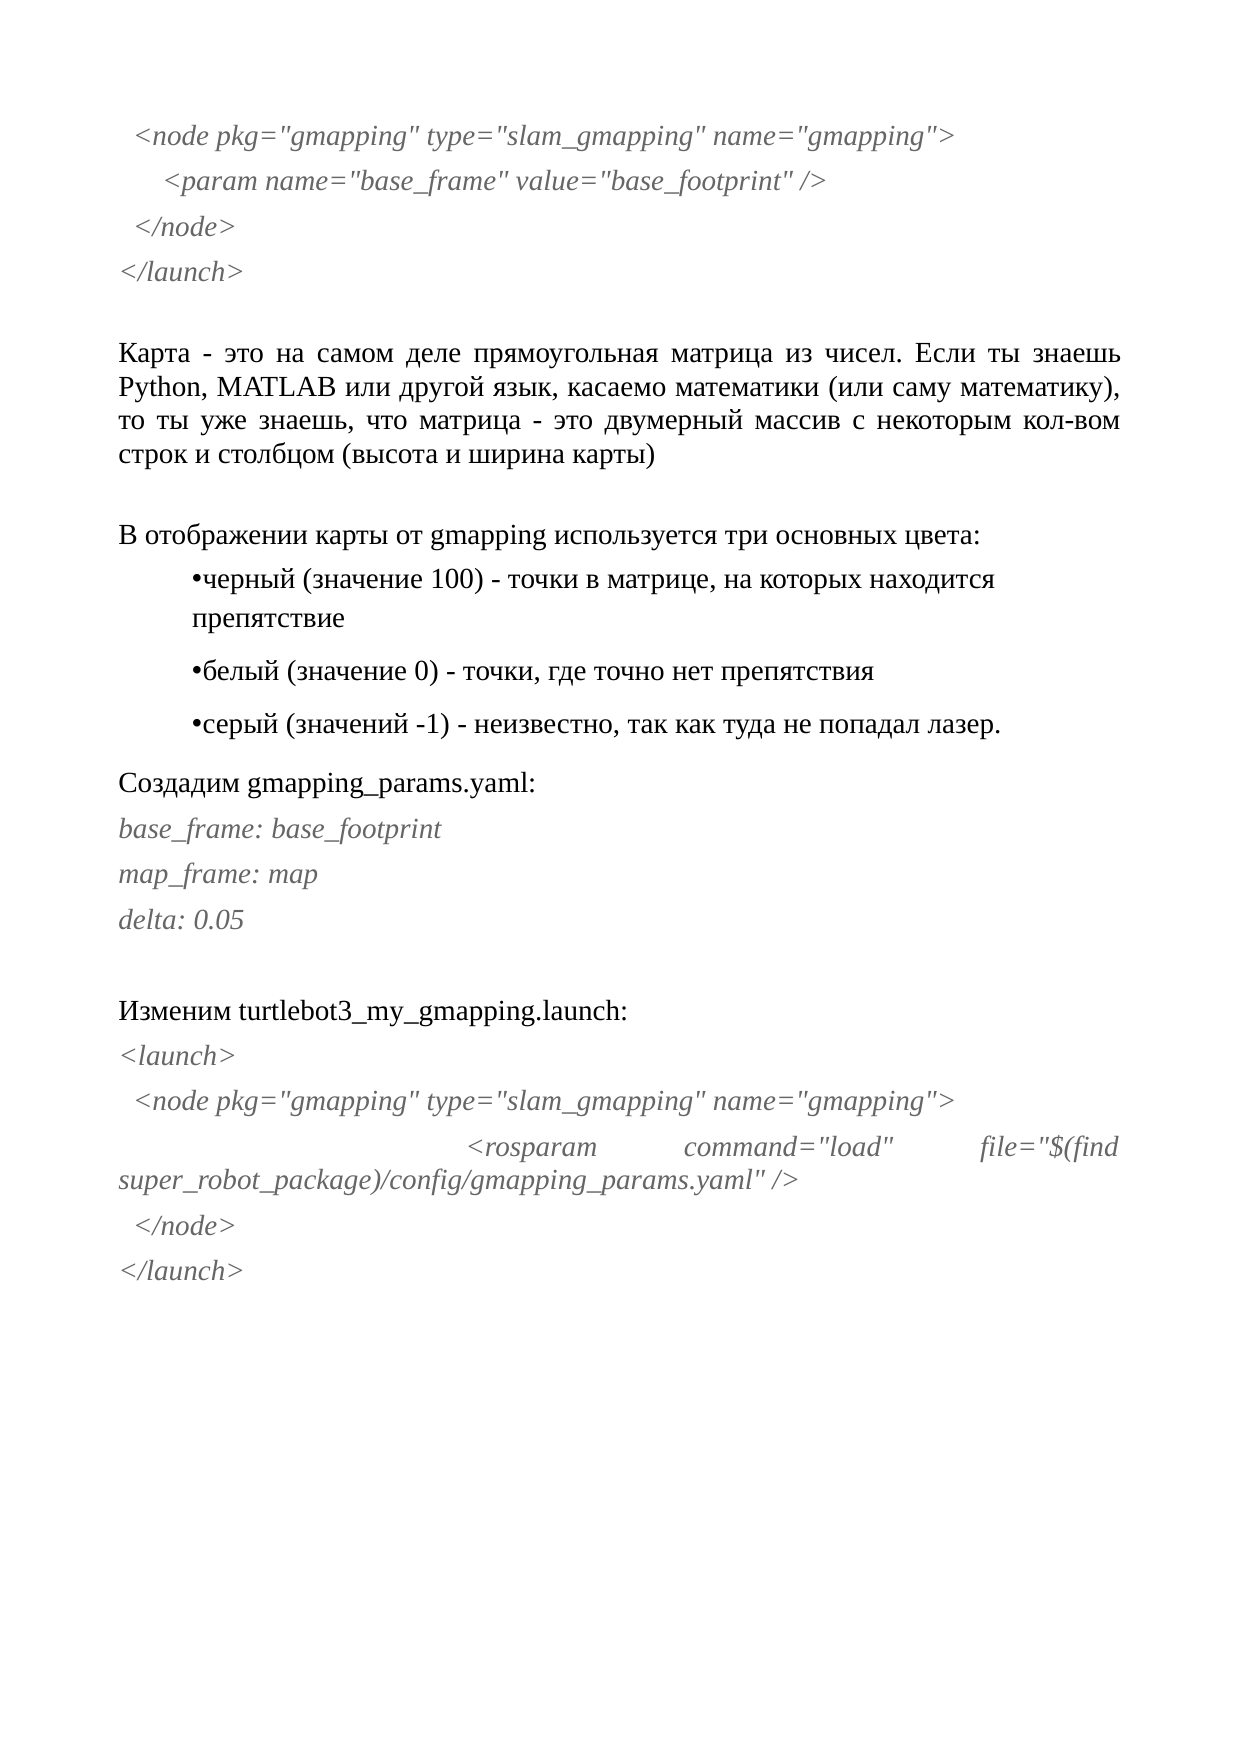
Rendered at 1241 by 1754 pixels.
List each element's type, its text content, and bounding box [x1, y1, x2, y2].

text <param name="base_frame" value="base_footprint" /> [118, 163, 1122, 197]
list черный (значение 100) - точки в матрице, на которых находится препятствие [118, 561, 1122, 633]
text delta: 0.05 [118, 902, 1122, 935]
text <rosparam command="load" file="$(find super_robot_package)/config/gmapping_params.yaml" /> [118, 1129, 1122, 1196]
text map_frame: map [118, 856, 1122, 890]
text Изменим turtlebot3_my_gmapping.launch: [118, 993, 1122, 1026]
text В отображении карты от gmapping используется три основных цвета: [118, 517, 1122, 550]
text Карта - это на самом деле прямоугольная матрица из чисел. Если ты знаешь Python, MATLAB или другой язык, касаемо математики (или саму математику), то ты уже знаешь, что матрица - это двумерный массив с некоторым кол-вом строк и столбцом (высота и ширина карты) [118, 335, 1122, 469]
text </launch> [118, 1253, 1122, 1287]
text </node> [118, 1208, 1122, 1241]
text Создадим gmapping_params.yaml: [118, 766, 1122, 799]
text base_frame: base_footprint [118, 811, 1122, 844]
list серый (значений -1) - неизвестно, так как туда не попадал лазер. [118, 706, 1122, 740]
text <node pkg="gmapping" type="slam_gmapping" name="gmapping"> [118, 1083, 1122, 1117]
text </node> [118, 209, 1122, 242]
text <node pkg="gmapping" type="slam_gmapping" name="gmapping"> [118, 118, 1122, 152]
text <launch> [118, 1038, 1122, 1072]
list белый (значение 0) - точки, где точно нет препятствия [118, 653, 1122, 687]
text </launch> [118, 254, 1122, 288]
